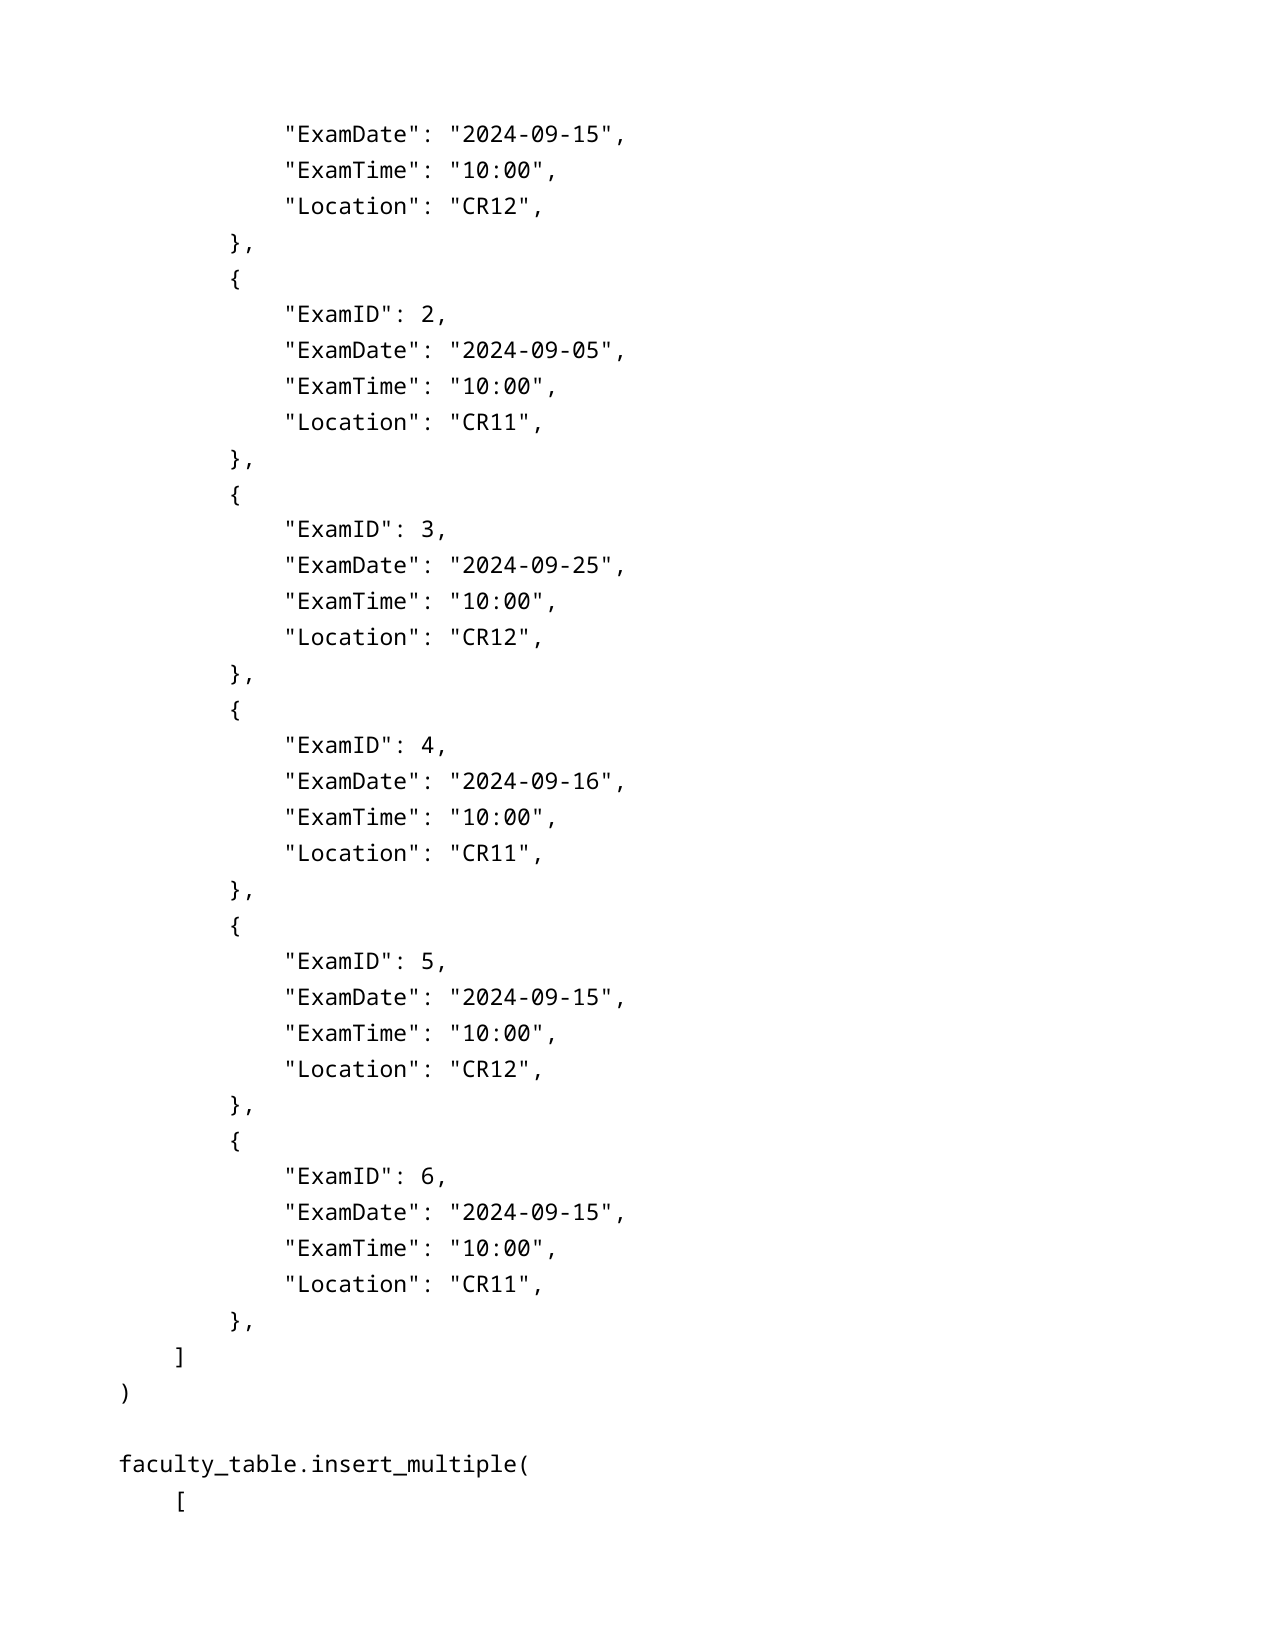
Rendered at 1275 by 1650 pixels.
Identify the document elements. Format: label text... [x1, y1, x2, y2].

text faculty_table.insert_multiple( [118, 1448, 1157, 1479]
text "Location": "CR11", [118, 406, 1157, 437]
text }, [118, 1088, 1157, 1120]
text "ExamDate": "2024-09-05", [118, 334, 1157, 365]
text "Location": "CR11", [118, 837, 1157, 868]
text "ExamTime": "10:00", [118, 1017, 1157, 1048]
text "ExamID": 4, [118, 729, 1157, 760]
text ) [118, 1376, 1157, 1407]
text "ExamTime": "10:00", [118, 154, 1157, 185]
text }, [118, 442, 1157, 473]
text "ExamTime": "10:00", [118, 801, 1157, 832]
text "ExamTime": "10:00", [118, 1232, 1157, 1263]
text { [118, 477, 1157, 509]
text "ExamID": 6, [118, 1160, 1157, 1192]
text "ExamID": 3, [118, 513, 1157, 545]
text "ExamID": 5, [118, 945, 1157, 976]
text }, [118, 873, 1157, 904]
text { [118, 1124, 1157, 1156]
text { [118, 693, 1157, 724]
text [ [118, 1484, 1157, 1515]
text }, [118, 657, 1157, 688]
text "ExamDate": "2024-09-15", [118, 981, 1157, 1012]
text "ExamDate": "2024-09-25", [118, 549, 1157, 581]
text }, [118, 226, 1157, 257]
text "ExamTime": "10:00", [118, 370, 1157, 401]
text "Location": "CR12", [118, 1052, 1157, 1084]
text "ExamDate": "2024-09-15", [118, 118, 1157, 149]
text "Location": "CR12", [118, 621, 1157, 652]
text "ExamID": 2, [118, 298, 1157, 329]
text ] [118, 1340, 1157, 1371]
text "ExamDate": "2024-09-16", [118, 765, 1157, 796]
text "Location": "CR11", [118, 1268, 1157, 1299]
text "Location": "CR12", [118, 190, 1157, 221]
text { [118, 909, 1157, 940]
text }, [118, 1304, 1157, 1335]
text { [118, 262, 1157, 293]
text "ExamDate": "2024-09-15", [118, 1196, 1157, 1227]
text "ExamTime": "10:00", [118, 585, 1157, 617]
